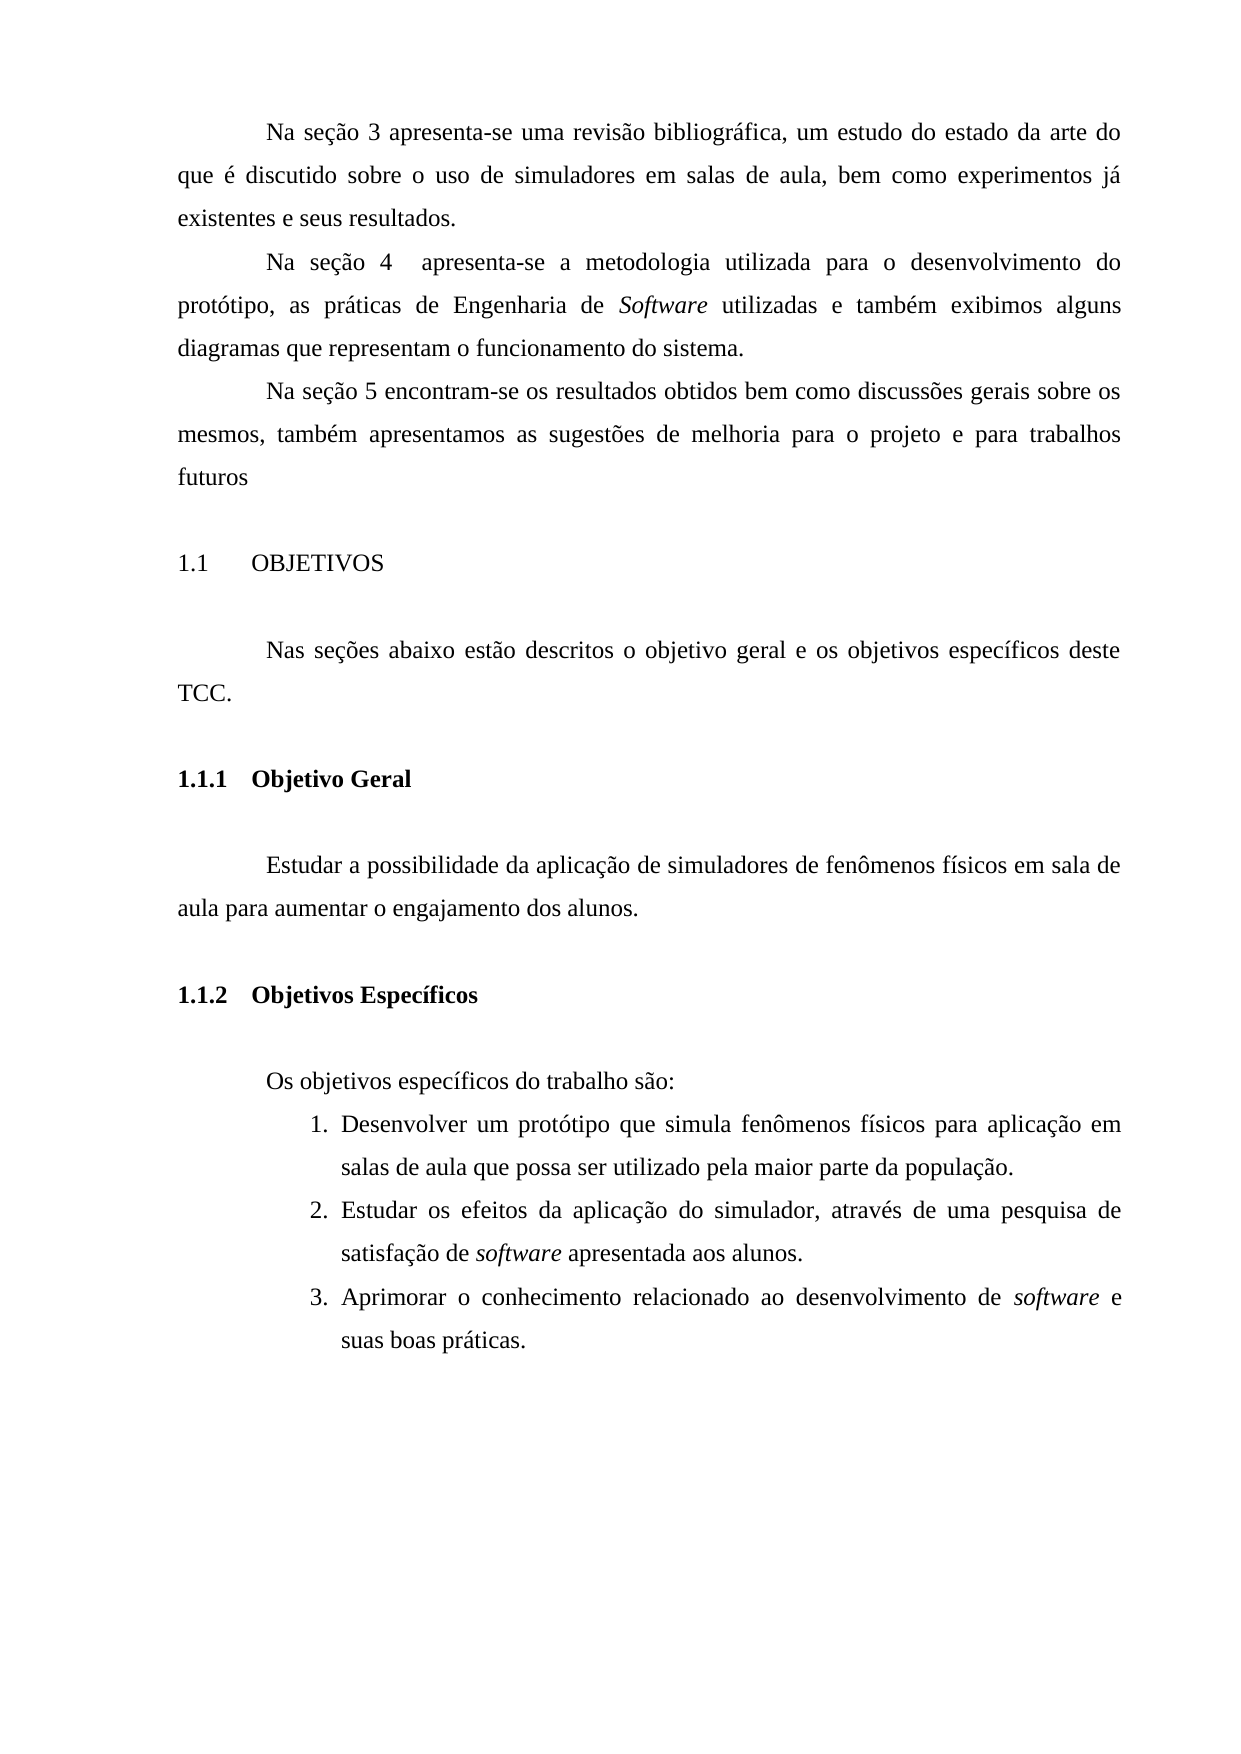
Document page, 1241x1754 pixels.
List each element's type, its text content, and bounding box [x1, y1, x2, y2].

list Estudar os efeitos da aplicação do simulador, através de uma pesquisa de satisfação de software apresentada aos alunos. [67, 1195, 1240, 1267]
list Desenvolver um protótipo que simula fenômenos físicos para aplicação em salas de aula que possa ser utilizado pela maior parte da população. [67, 1109, 1240, 1181]
text Na seção 5 encontram-se os resultados obtidos bem como discussões gerais sobre os mesmos, também apresentamos as sugestões de melhoria para o projeto e para trabalhos futuros [0, 376, 1240, 491]
text Na seção 3 apresenta-se uma revisão bibliográfica, um estudo do estado da arte do que é discutido sobre o uso de simuladores em salas de aula, bem como experimentos já existentes e seus resultados. [177, 117, 1122, 232]
text Na seção 4 apresenta-se a metodologia utilizada para o desenvolvimento do protótipo, as práticas de Engenharia de Software utilizadas e também exibimos alguns diagramas que representam o funcionamento do sistema. [0, 247, 1240, 362]
list Aprimorar o conhecimento relacionado ao desenvolvimento de software e suas boas práticas. [67, 1282, 1240, 1353]
subtitle OBJETIVOS [0, 548, 1240, 577]
text Estudar a possibilidade da aplicação de simuladores de fenômenos físicos em sala de aula para aumentar o engajamento dos alunos. [0, 850, 1240, 922]
subtitle Objetivo Geral [0, 764, 1240, 793]
text Nas seções abaixo estão descritos o objetivo geral e os objetivos específicos deste TCC. [0, 635, 1240, 707]
text Os objetivos específicos do trabalho são: [0, 1066, 1240, 1095]
subtitle Objetivos Específicos [0, 980, 1240, 1008]
